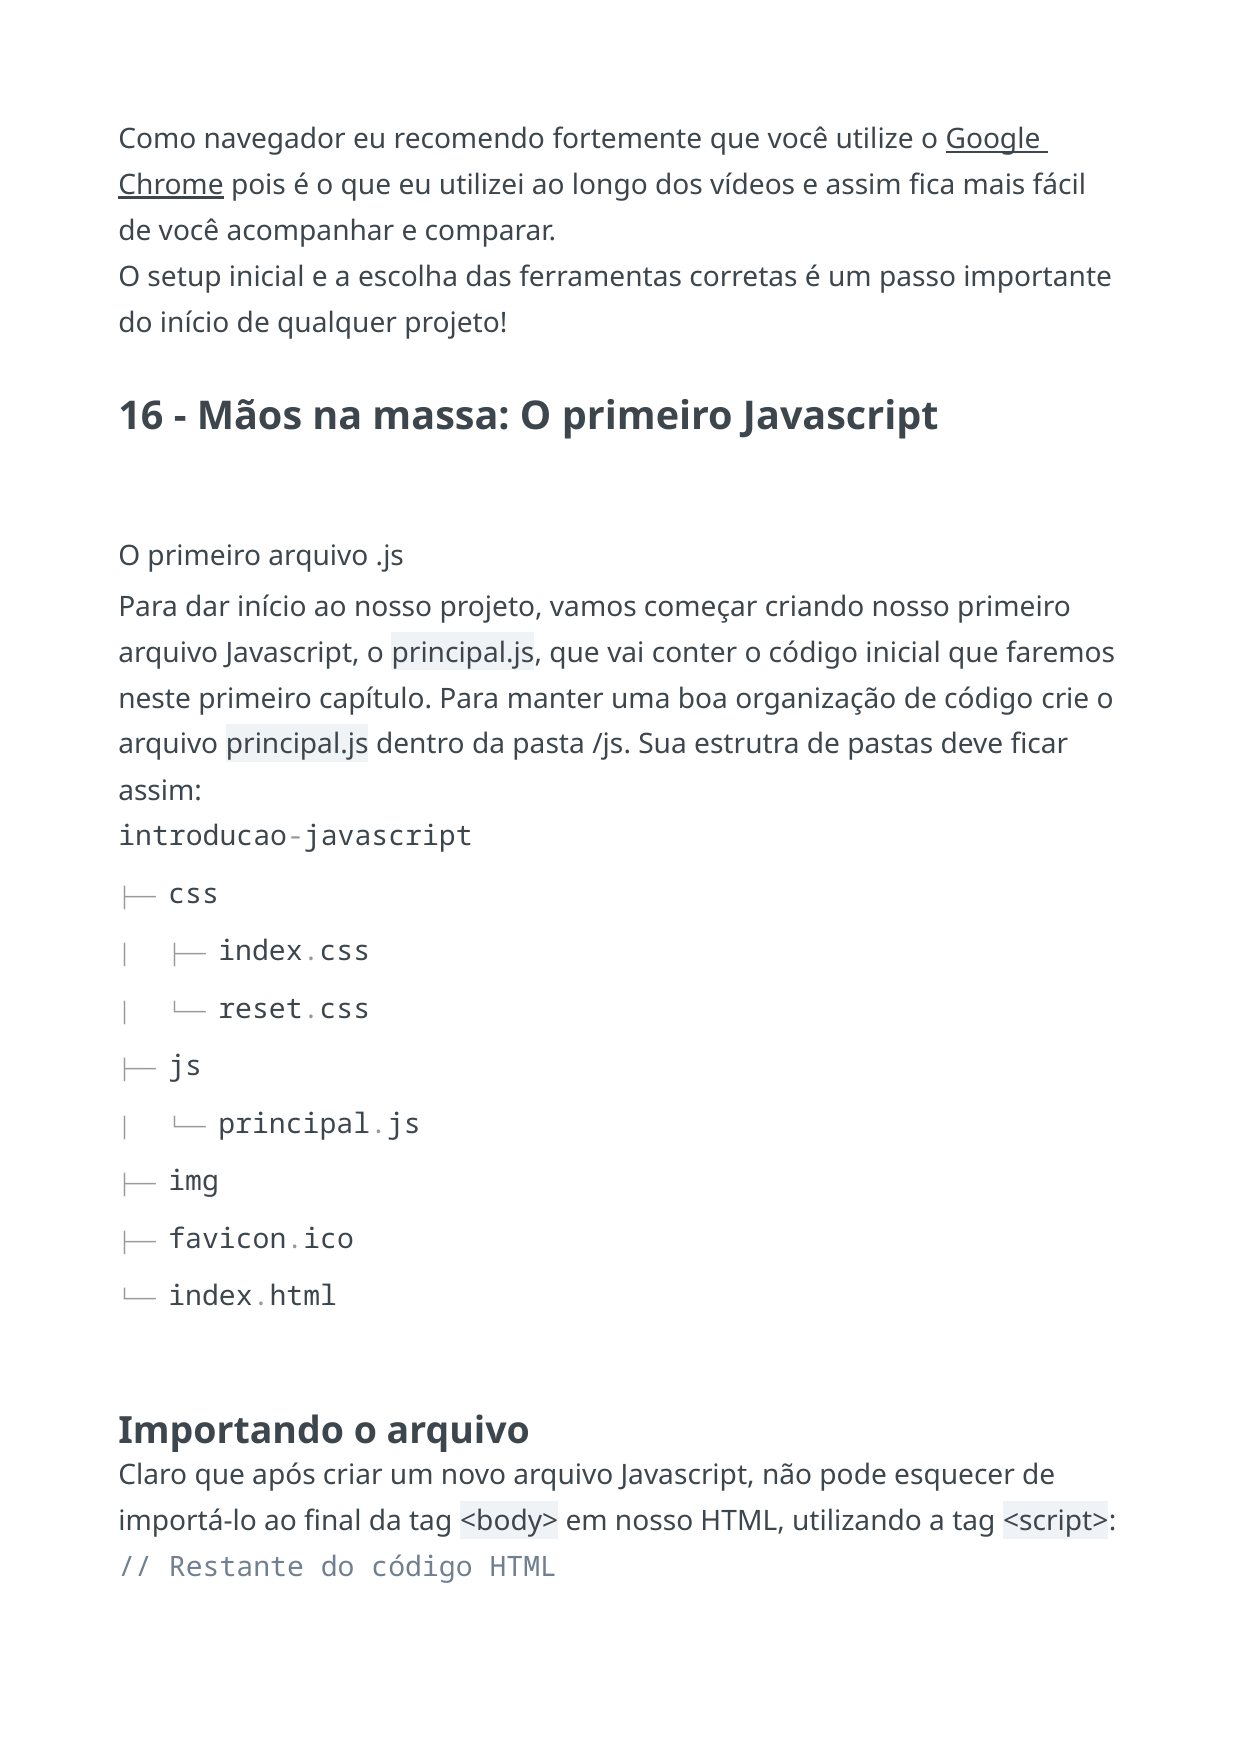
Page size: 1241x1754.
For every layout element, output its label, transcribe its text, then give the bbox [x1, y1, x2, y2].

text ├── img [118, 1161, 1122, 1199]
text Como navegador eu recomendo fortemente que você utilize o Google Chrome pois é o que eu utilizei ao longo dos vídeos e assim fica mais fácil de você acompanhar e comparar. [118, 118, 1122, 248]
text Para dar início ao nosso projeto, vamos começar criando nosso primeiro arquivo Javascript, o principal.js, que vai conter o código inicial que faremos neste primeiro capítulo. Para manter uma boa organização de código crie o arquivo principal.js dentro da pasta /js. Sua estrutra de pastas deve ficar assim: [118, 586, 1122, 808]
subtitle 16 - Mãos na massa: O primeiro Javascript [118, 387, 1122, 441]
text introducao-javascript [118, 816, 1122, 854]
subtitle Importando o arquivo [118, 1403, 1122, 1454]
text └── index.html [118, 1276, 1122, 1314]
text │ ├── index.css [118, 931, 1122, 969]
subtitle O primeiro arquivo .js [118, 535, 1122, 573]
text O setup inicial e a escolha das ferramentas corretas é um passo importante do início de qualquer projeto! [118, 256, 1122, 340]
text // Restante do código HTML [118, 1546, 1122, 1585]
text ├── favicon.ico [118, 1218, 1122, 1257]
text │ └── principal.js [118, 1103, 1122, 1142]
text ├── css [118, 873, 1122, 912]
text Claro que após criar um novo arquivo Javascript, não pode esquecer de importá-lo ao final da tag <body> em nosso HTML, utilizando a tag <script>: [118, 1454, 1122, 1539]
text │ └── reset.css [118, 988, 1122, 1027]
text ├── js [118, 1046, 1122, 1084]
